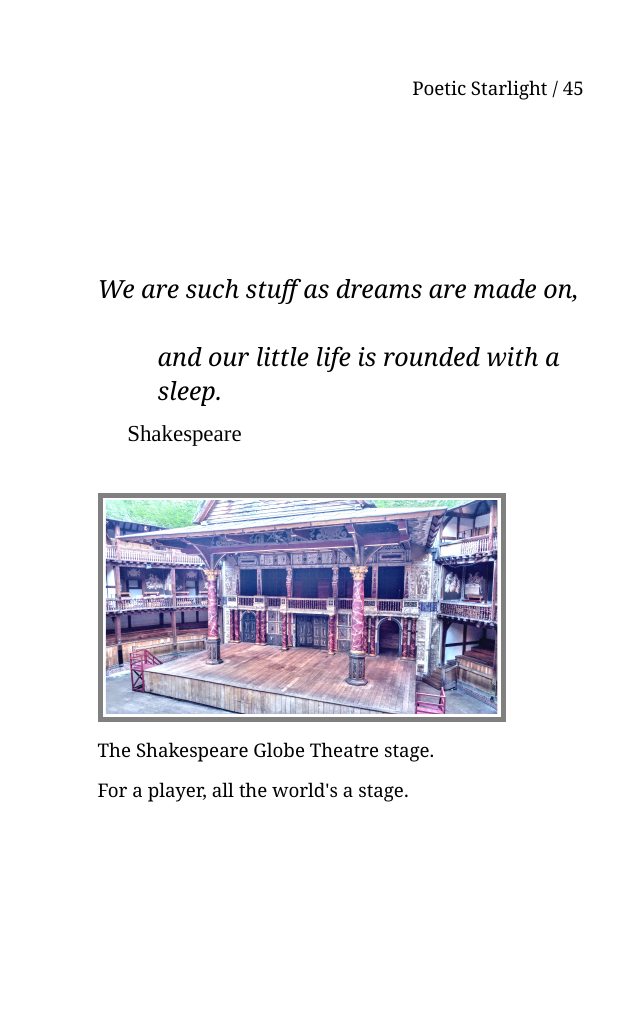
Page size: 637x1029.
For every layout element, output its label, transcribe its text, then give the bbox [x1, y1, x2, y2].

text For a player, all the world's a stage. [97, 778, 583, 803]
subtitle We are such stuff as dreams are made on, and our little life is rounded with a sleep. [97, 271, 583, 408]
text The Shakespeare Globe Theatre stage. [97, 485, 583, 763]
text Shakespeare [97, 420, 583, 447]
